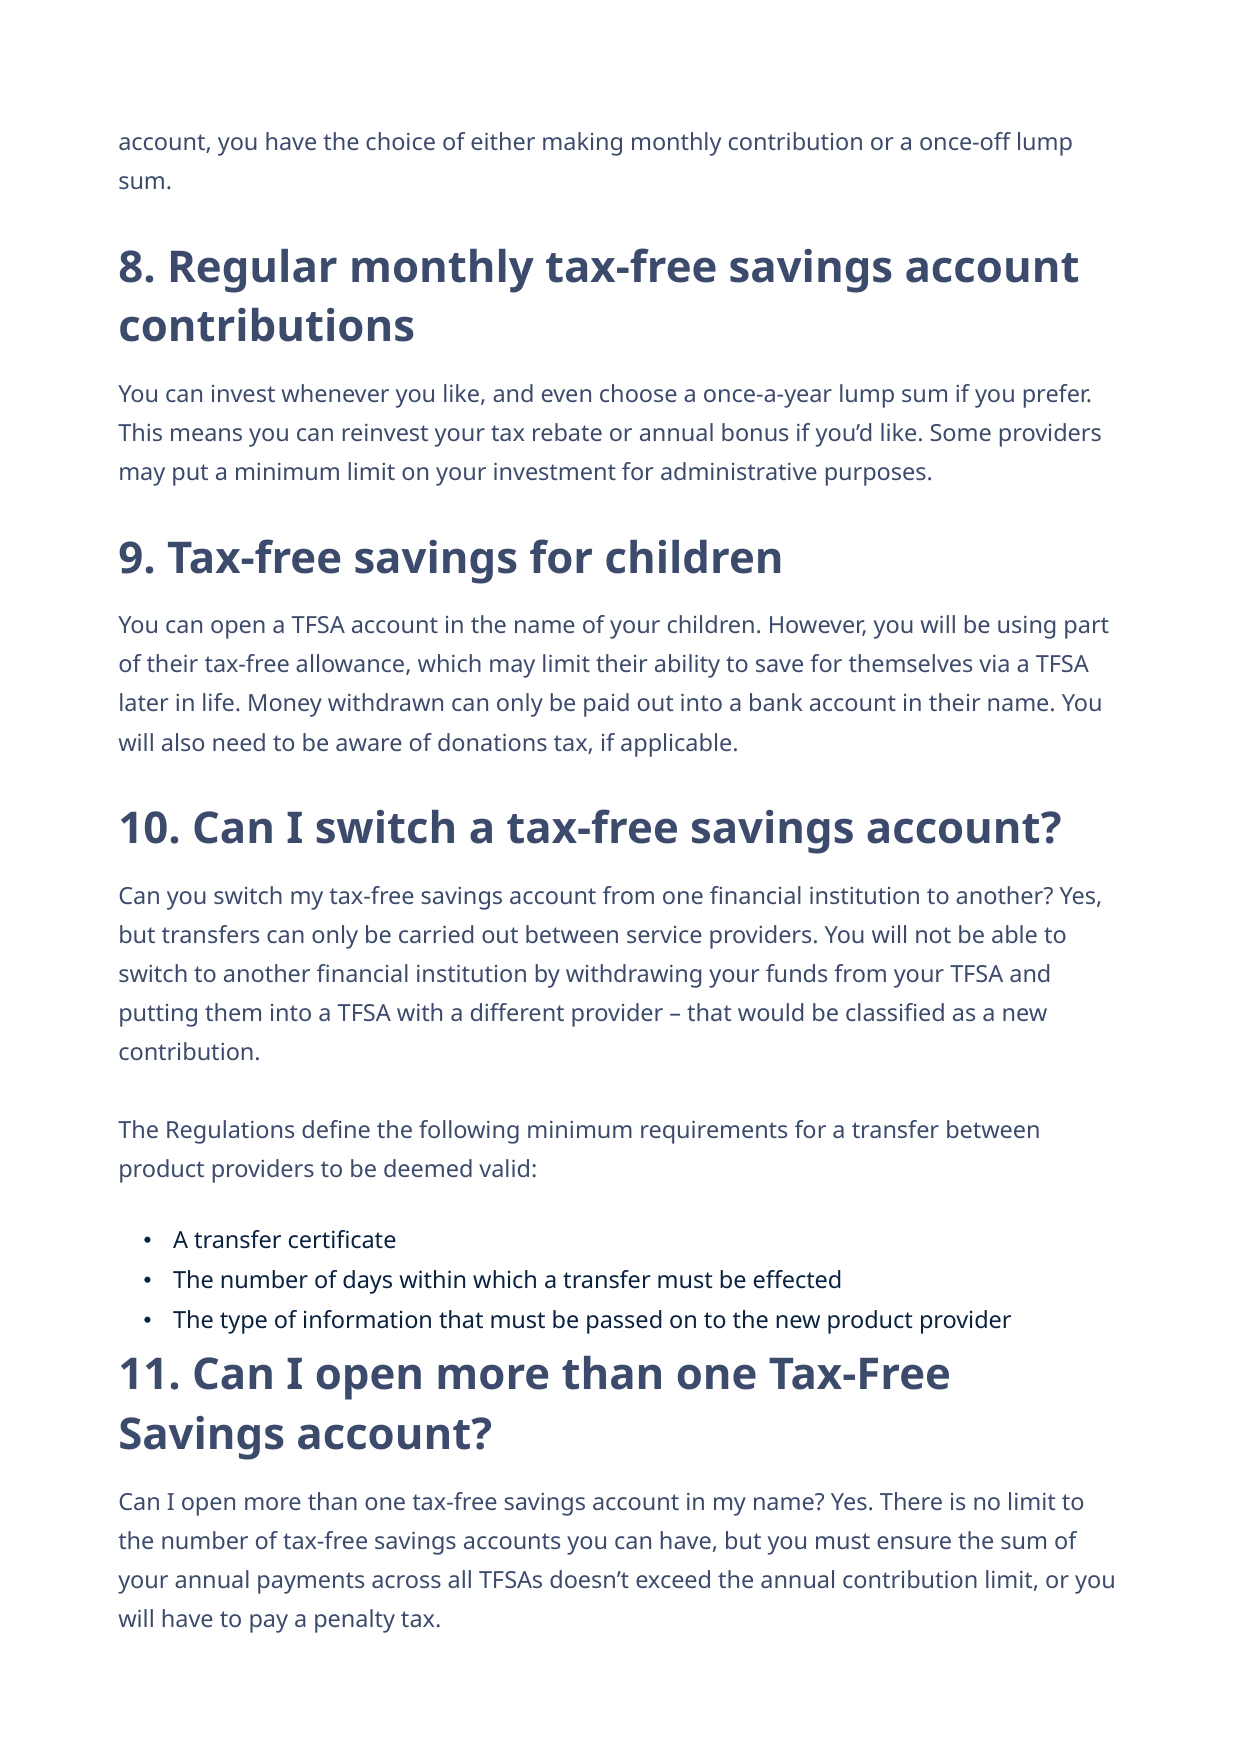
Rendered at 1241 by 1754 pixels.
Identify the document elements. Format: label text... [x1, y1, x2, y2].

list A transfer certificate [143, 1224, 1122, 1256]
text You can invest whenever you like, and even choose a once-a-year lump sum if you prefer. This means you can reinvest your tax rebate or annual bonus if you’d like. Some providers may put a minimum limit on your investment for administrative purposes. [118, 370, 1122, 487]
subtitle 8. Regular monthly tax-free savings account contributions [118, 235, 1122, 354]
text Can you switch my tax-free savings account from one financial institution to another? Yes, but transfers can only be carried out between service providers. You will not be able to switch to another financial institution by withdrawing your funds from your TFSA and putting them into a TFSA with a different provider – that would be classified as a new contribution. [118, 872, 1122, 1067]
text account, you have the choice of either making monthly contribution or a once-off lump sum. [118, 118, 1122, 196]
list The number of days within which a transfer must be effected [143, 1263, 1122, 1295]
text Can I open more than one tax-free savings account in my name? Yes. There is no limit to the number of tax-free savings accounts you can have, but you must ensure the sum of your annual payments across all TFSAs doesn’t exceed the annual contribution limit, or you will have to pay a penalty tax. [118, 1478, 1122, 1634]
list The type of information that must be passed on to the new product provider [143, 1303, 1122, 1335]
text The Regulations define the following minimum requirements for a transfer between product providers to be deemed valid: [118, 1106, 1122, 1184]
subtitle 10. Can I switch a tax-free savings account? [118, 797, 1122, 856]
subtitle 11. Can I open more than one Tax-Free Savings account? [118, 1343, 1122, 1462]
text You can open a TFSA account in the name of your children. However, you will be using part of their tax-free allowance, which may limit their ability to save for themselves via a TFSA later in life. Money withdrawn can only be paid out into a bank account in their name. You will also need to be aware of donations tax, if applicable. [118, 602, 1122, 758]
subtitle 9. Tax-free savings for children [118, 526, 1122, 586]
